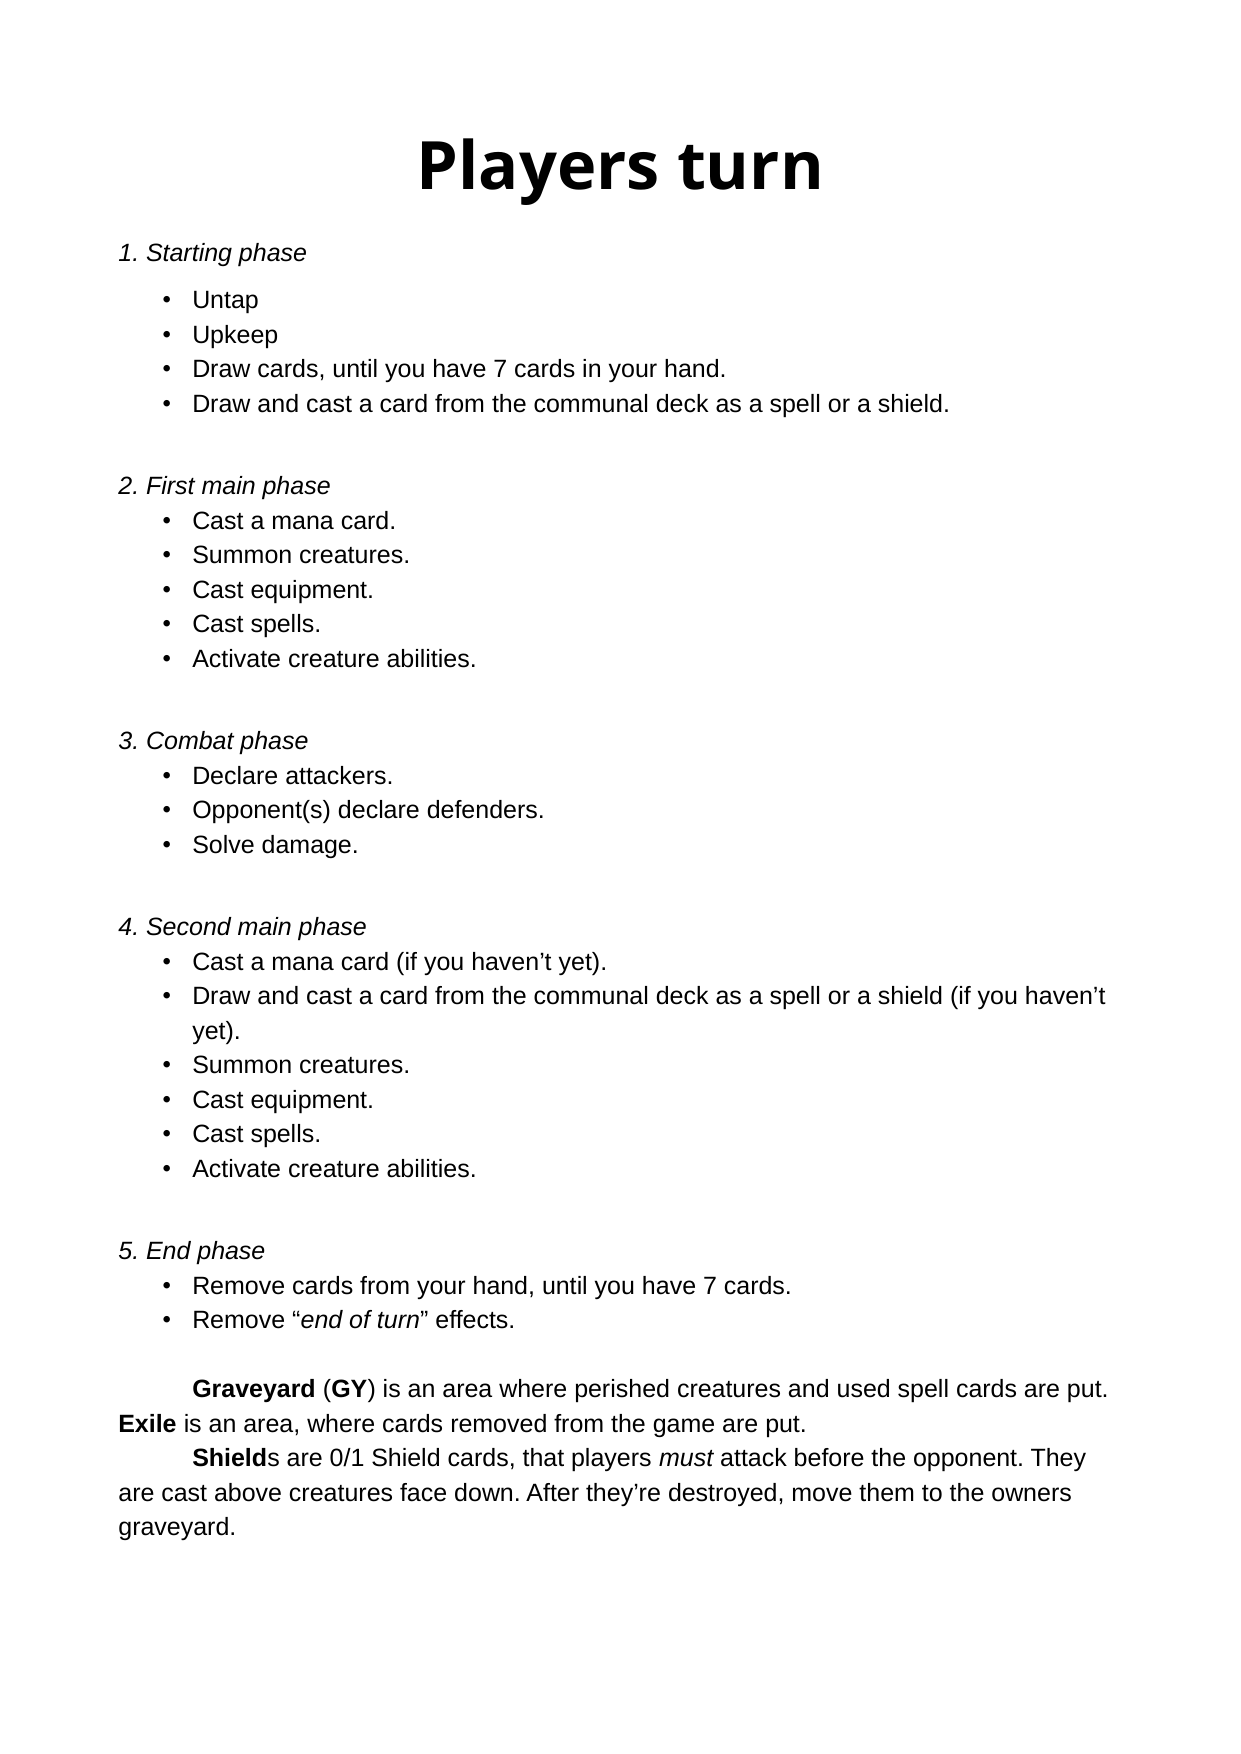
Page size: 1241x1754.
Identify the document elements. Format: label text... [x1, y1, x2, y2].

list Activate creature abilities. [162, 644, 1122, 673]
text 2. First main phase [118, 471, 1122, 500]
list Draw and cast a card from the communal deck as a spell or a shield. [162, 389, 1122, 418]
text 3. Combat phase [118, 726, 1122, 755]
list Activate creature abilities. [162, 1154, 1122, 1183]
list Remove cards from your hand, until you have 7 cards. [162, 1271, 1122, 1299]
list Solve damage. [162, 830, 1122, 859]
list Cast a mana card. [162, 506, 1122, 534]
text 1. Starting phase [118, 238, 1122, 266]
list Cast spells. [162, 1119, 1122, 1148]
list Opponent(s) declare defenders. [162, 795, 1122, 824]
text 4. Second main phase [118, 912, 1122, 941]
text 5. End phase [118, 1236, 1122, 1265]
list Cast a mana card (if you haven’t yet). [162, 947, 1122, 975]
list Summon creatures. [162, 540, 1122, 569]
list Declare attackers. [162, 761, 1122, 789]
text Players turn [118, 118, 1122, 209]
list Cast equipment. [162, 575, 1122, 604]
list Draw and cast a card from the communal deck as a spell or a shield (if you haven’t yet). [162, 981, 1122, 1044]
list Summon creatures. [162, 1050, 1122, 1079]
list Draw cards, until you have 7 cards in your hand. [162, 354, 1122, 383]
list Cast spells. [162, 609, 1122, 638]
list Upkeep [162, 320, 1122, 349]
list Untap [162, 285, 1122, 314]
text Shields are 0/1 Shield cards, that players must attack before the opponent. They are cast above creatures face down. After they’re destroyed, move them to the owners graveyard. [118, 1443, 1122, 1541]
list Cast equipment. [162, 1085, 1122, 1114]
text Graveyard (GY) is an area where perished creatures and used spell cards are put. Exile is an area, where cards removed from the game are put. [118, 1374, 1122, 1437]
list Remove “end of turn” effects. [162, 1305, 1122, 1334]
